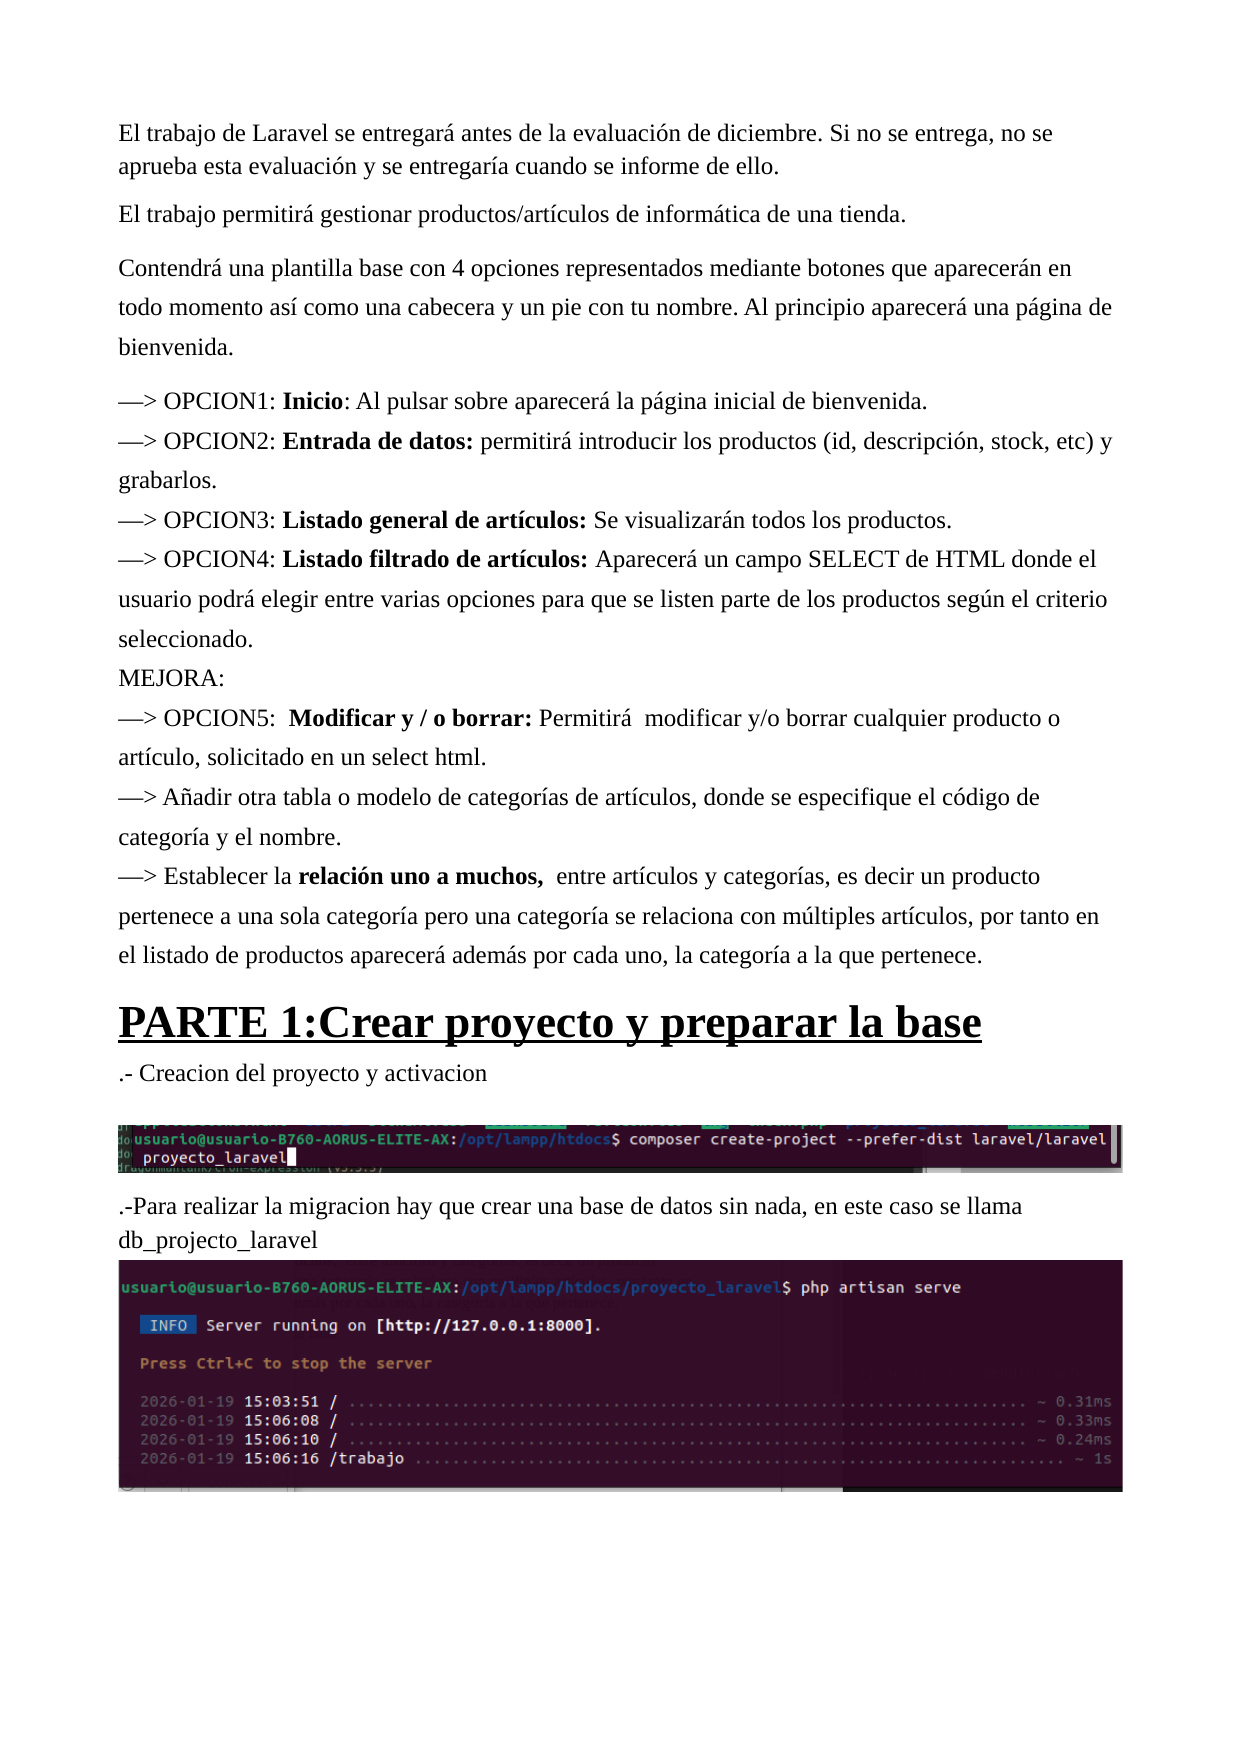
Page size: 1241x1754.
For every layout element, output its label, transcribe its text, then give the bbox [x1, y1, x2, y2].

text —> OPCION1: Inicio: Al pulsar sobre aparecerá la página inicial de bienvenida. —> OPCION2: Entrada de datos: permitirá introducir los productos (id, descripción, stock, etc) y grabarlos. —> OPCION3: Listado general de artículos: Se visualizarán todos los productos. —> OPCION4: Listado filtrado de artículos: Aparecerá un campo SELECT de HTML donde el usuario podrá elegir entre varias opciones para que se listen parte de los productos según el criterio seleccionado. MEJORA: —> OPCION5: Modificar y / o borrar: Permitirá modificar y/o borrar cualquier producto o artículo, solicitado en un select html. —> Añadir otra tabla o modelo de categorías de artículos, donde se especifique el código de categoría y el nombre. —> Establecer la relación uno a muchos, entre artículos y categorías, es decir un producto pertenece a una sola categoría pero una categoría se relaciona con múltiples artículos, por tanto en el listado de productos aparecerá además por cada uno, la categoría a la que pertenece. [118, 386, 1122, 969]
text .- Creacion del proyecto y activacion [118, 1058, 1122, 1087]
text El trabajo de Laravel se entregará antes de la evaluación de diciembre. Si no se entrega, no se aprueba esta evaluación y se entregaría cuando se informe de ello. [118, 118, 1122, 180]
text El trabajo permitirá gestionar productos/artículos de informática de una tienda. [118, 199, 1122, 227]
text Contendrá una plantilla base con 4 opciones representados mediante botones que aparecerán en todo momento así como una cabecera y un pie con tu nombre. Al principio aparecerá una página de bienvenida. [118, 253, 1122, 361]
text .-Para realizar la migracion hay que crear una base de datos sin nada, en este caso se llama db_projecto_laravel [118, 1191, 1122, 1260]
picture [118, 1260, 1123, 1492]
picture [118, 1125, 1123, 1173]
text PARTE 1:Crear proyecto y preparar la base [118, 994, 1122, 1047]
